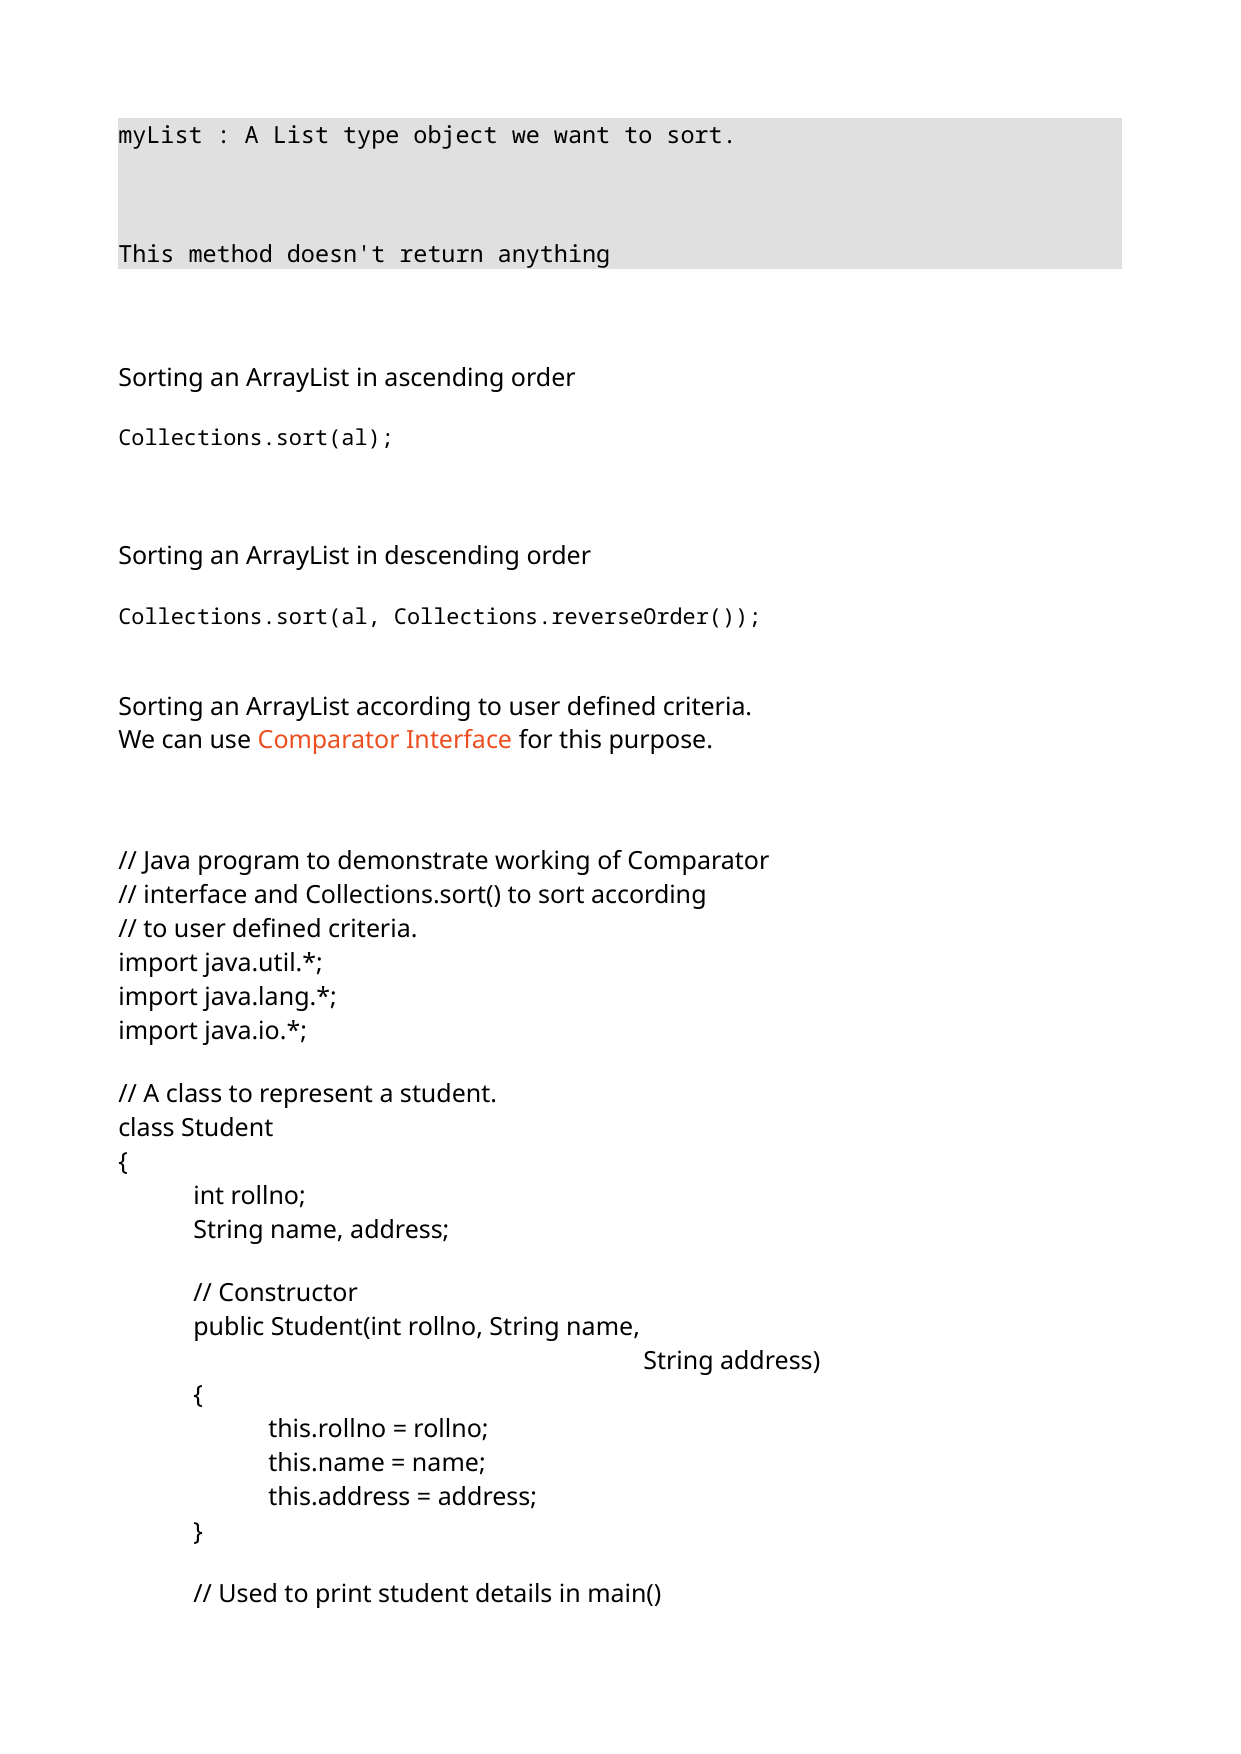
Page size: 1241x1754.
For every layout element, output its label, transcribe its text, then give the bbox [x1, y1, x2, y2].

text // Constructor [118, 1275, 1122, 1309]
text import java.lang.*; [118, 979, 1122, 1013]
text Collections.sort(al, Collections.reverseOrder()); [118, 601, 1122, 631]
text { [118, 1377, 1122, 1411]
text myList : A List type object we want to sort. [118, 118, 1122, 150]
text { [118, 1144, 1122, 1178]
text String address) [118, 1343, 1122, 1377]
text } [118, 1513, 1122, 1547]
text this.name = name; [118, 1445, 1122, 1479]
text String name, address; [118, 1212, 1122, 1246]
text class Student [118, 1110, 1122, 1144]
text Sorting an ArrayList in ascending order [118, 360, 1122, 394]
text // Java program to demonstrate working of Comparator [118, 842, 1122, 877]
text Sorting an ArrayList according to user defined criteria. We can use Comparator Interface for this purpose. [118, 688, 1122, 756]
text Collections.sort(al); [118, 422, 1122, 452]
text This method doesn't return anything [118, 237, 1122, 269]
text this.rollno = rollno; [118, 1411, 1122, 1445]
text // to user defined criteria. [118, 911, 1122, 945]
text import java.util.*; [118, 945, 1122, 979]
text this.address = address; [118, 1479, 1122, 1513]
text // A class to represent a student. [118, 1076, 1122, 1110]
text Sorting an ArrayList in descending order [118, 538, 1122, 572]
text // Used to print student details in main() [118, 1576, 1122, 1610]
text int rollno; [118, 1178, 1122, 1212]
text import java.io.*; [118, 1013, 1122, 1047]
text public Student(int rollno, String name, [118, 1309, 1122, 1343]
text // interface and Collections.sort() to sort according [118, 877, 1122, 911]
